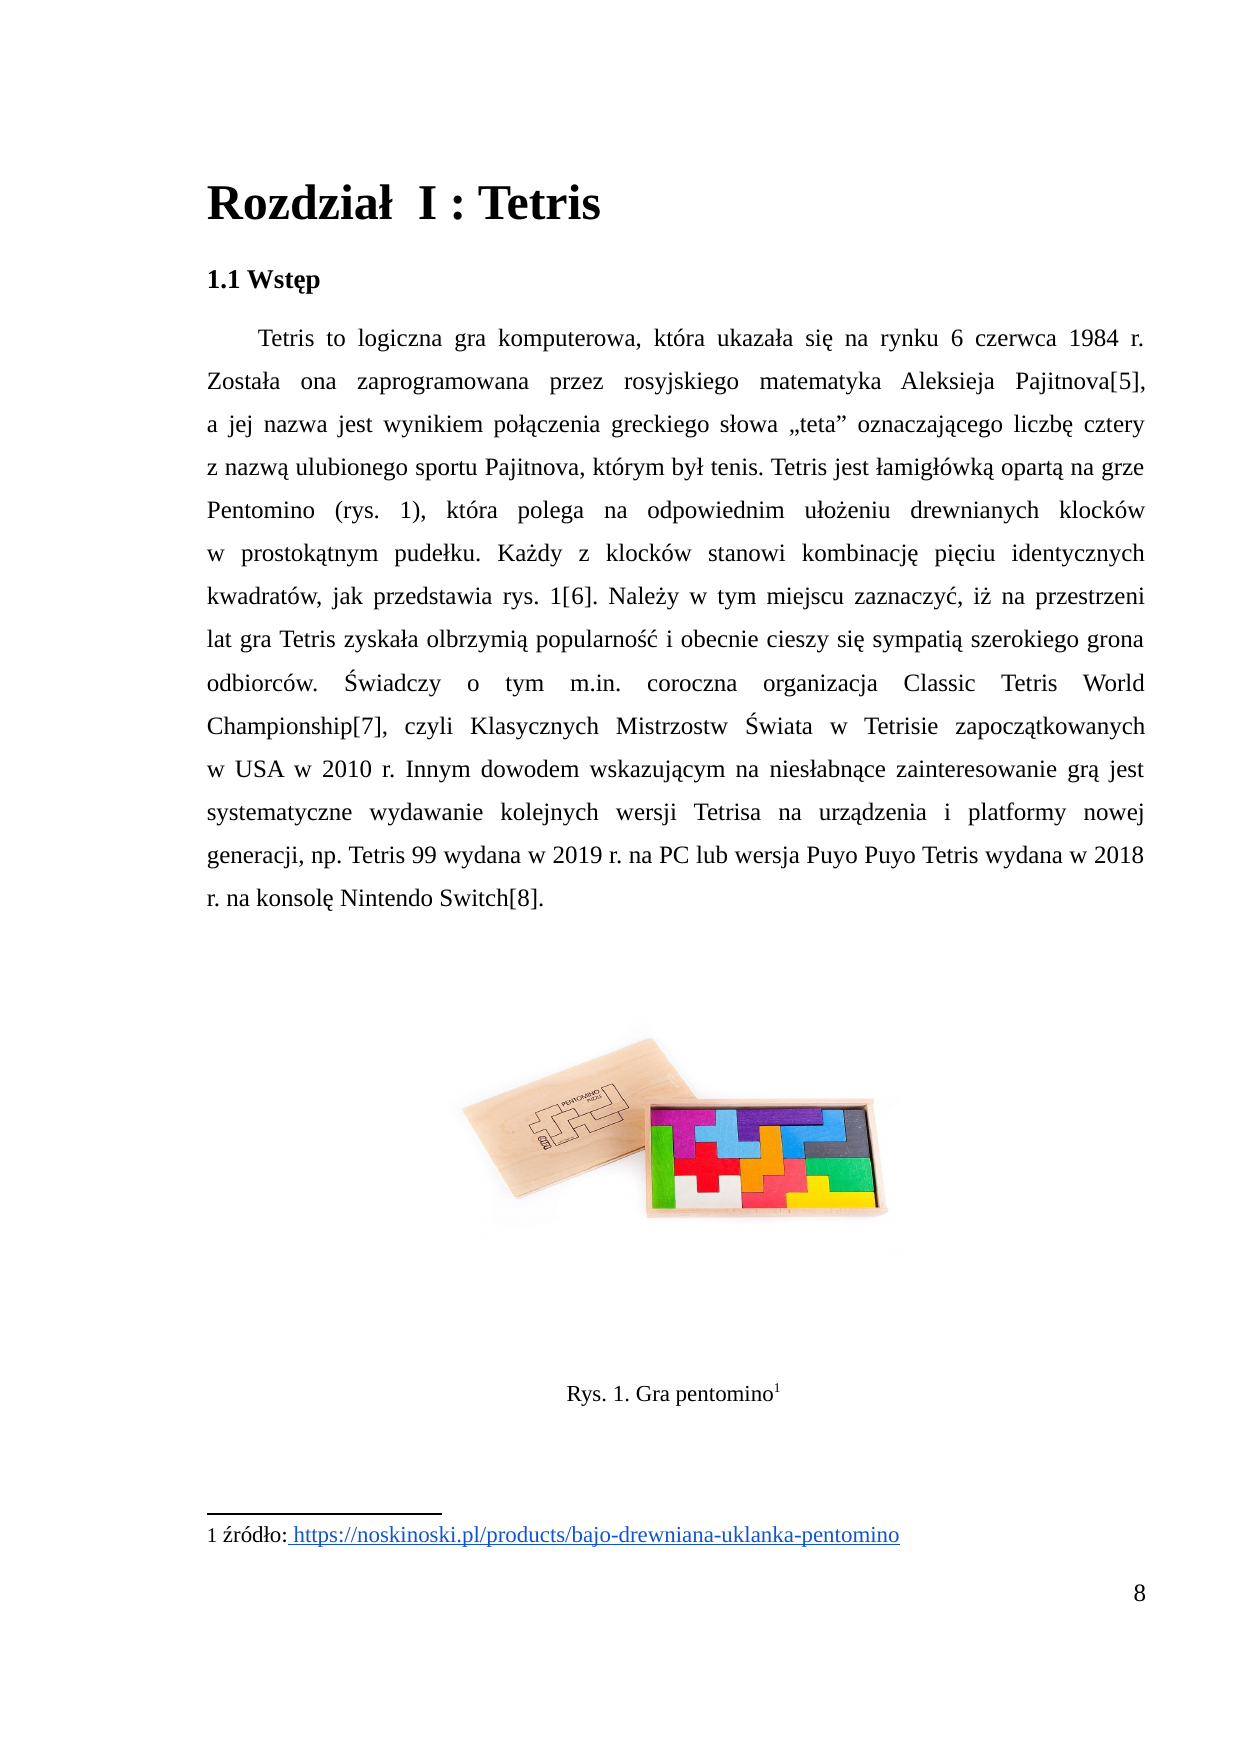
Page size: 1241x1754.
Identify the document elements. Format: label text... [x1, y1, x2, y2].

text Tetris to logiczna gra komputerowa, która ukazała się na rynku 6 czerwca 1984 r. Została ona zaprogramowana przez rosyjskiego matematyka Aleksieja Pajitnova[], a jej nazwa jest wynikiem połączenia greckiego słowa „teta” oznaczającego liczbę cztery z nazwą ulubionego sportu Pajitnova, którym był tenis. Tetris jest łamigłówką opartą na grze Pentomino (rys. 1), która polega na odpowiednim ułożeniu drewnianych klocków w prostokątnym pudełku. Każdy z klocków stanowi kombinację pięciu identycznych kwadratów, jak przedstawia rys. 1[]. Należy w tym miejscu zaznaczyć, iż na przestrzeni lat gra Tetris zyskała olbrzymią popularność i obecnie cieszy się sympatią szerokiego grona odbiorców. Świadczy o tym m.in. coroczna organizacja Classic Tetris World Championship[], czyli Klasycznych Mistrzostw Świata w Tetrisie zapoczątkowanych w USA w 2010 r. Innym dowodem wskazującym na niesłabnące zainteresowanie grą jest systematyczne wydawanie kolejnych wersji Tetrisa na urządzenia i platformy nowej generacji, np. Tetris 99 wydana w 2019 r. na PC lub wersja Puyo Puyo Tetris wydana w 2018 r. na konsolę Nintendo Switch[]. [207, 869, 1146, 912]
picture [436, 947, 910, 1317]
text Tetris to logiczna gra komputerowa, która ukazała się na rynku 6 czerwca 1984 r. Została ona zaprogramowana przez rosyjskiego matematyka Aleksieja Pajitnova[], a jej nazwa jest wynikiem połączenia greckiego słowa „teta” oznaczającego liczbę cztery z nazwą ulubionego sportu Pajitnova, którym był tenis. Tetris jest łamigłówką opartą na grze Pentomino (rys. 1), która polega na odpowiednim ułożeniu drewnianych klocków w prostokątnym pudełku. Każdy z klocków stanowi kombinację pięciu identycznych kwadratów, jak przedstawia rys. 1[]. Należy w tym miejscu zaznaczyć, iż na przestrzeni lat gra Tetris zyskała olbrzymią popularność i obecnie cieszy się sympatią szerokiego grona odbiorców. Świadczy o tym m.in. coroczna organizacja Classic Tetris World Championship[], czyli Klasycznych Mistrzostw Świata w Tetrisie zapoczątkowanych w USA w 2010 r. Innym dowodem wskazującym na niesłabnące zainteresowanie grą jest systematyczne wydawanie kolejnych wersji Tetrisa na urządzenia i platformy nowej generacji, np. Tetris 99 wydana w 2019 r. na PC lub wersja Puyo Puyo Tetris wydana w 2018 r. na konsolę Nintendo Switch[]. [207, 351, 1146, 409]
text Tetris to logiczna gra komputerowa, która ukazała się na rynku 6 czerwca 1984 r. Została ona zaprogramowana przez rosyjskiego matematyka Aleksieja Pajitnova[], a jej nazwa jest wynikiem połączenia greckiego słowa „teta” oznaczającego liczbę cztery z nazwą ulubionego sportu Pajitnova, którym był tenis. Tetris jest łamigłówką opartą na grze Pentomino (rys. 1), która polega na odpowiednim ułożeniu drewnianych klocków w prostokątnym pudełku. Każdy z klocków stanowi kombinację pięciu identycznych kwadratów, jak przedstawia rys. 1[]. Należy w tym miejscu zaznaczyć, iż na przestrzeni lat gra Tetris zyskała olbrzymią popularność i obecnie cieszy się sympatią szerokiego grona odbiorców. Świadczy o tym m.in. coroczna organizacja Classic Tetris World Championship[], czyli Klasycznych Mistrzostw Świata w Tetrisie zapoczątkowanych w USA w 2010 r. Innym dowodem wskazującym na niesłabnące zainteresowanie grą jest systematyczne wydawanie kolejnych wersji Tetrisa na urządzenia i platformy nowej generacji, np. Tetris 99 wydana w 2019 r. na PC lub wersja Puyo Puyo Tetris wydana w 2018 r. na konsolę Nintendo Switch[]. [207, 567, 1146, 625]
text źródło: https://noskinoski.pl/products/bajo-drewniana-uklanka-pentomino [207, 1520, 1146, 1548]
subtitle Rozdział I : Tetris [207, 173, 1146, 230]
text Tetris to logiczna gra komputerowa, która ukazała się na rynku 6 czerwca 1984 r. Została ona zaprogramowana przez rosyjskiego matematyka Aleksieja Pajitnova[], a jej nazwa jest wynikiem połączenia greckiego słowa „teta” oznaczającego liczbę cztery z nazwą ulubionego sportu Pajitnova, którym był tenis. Tetris jest łamigłówką opartą na grze Pentomino (rys. 1), która polega na odpowiednim ułożeniu drewnianych klocków w prostokątnym pudełku. Każdy z klocków stanowi kombinację pięciu identycznych kwadratów, jak przedstawia rys. 1[]. Należy w tym miejscu zaznaczyć, iż na przestrzeni lat gra Tetris zyskała olbrzymią popularność i obecnie cieszy się sympatią szerokiego grona odbiorców. Świadczy o tym m.in. coroczna organizacja Classic Tetris World Championship[], czyli Klasycznych Mistrzostw Świata w Tetrisie zapoczątkowanych w USA w 2010 r. Innym dowodem wskazującym na niesłabnące zainteresowanie grą jest systematyczne wydawanie kolejnych wersji Tetrisa na urządzenia i platformy nowej generacji, np. Tetris 99 wydana w 2019 r. na PC lub wersja Puyo Puyo Tetris wydana w 2018 r. na konsolę Nintendo Switch[]. [207, 696, 1146, 754]
subtitle 1.1 Wstęp [207, 263, 1146, 294]
text Rys. 1. Gra pentomino [207, 1379, 1146, 1406]
